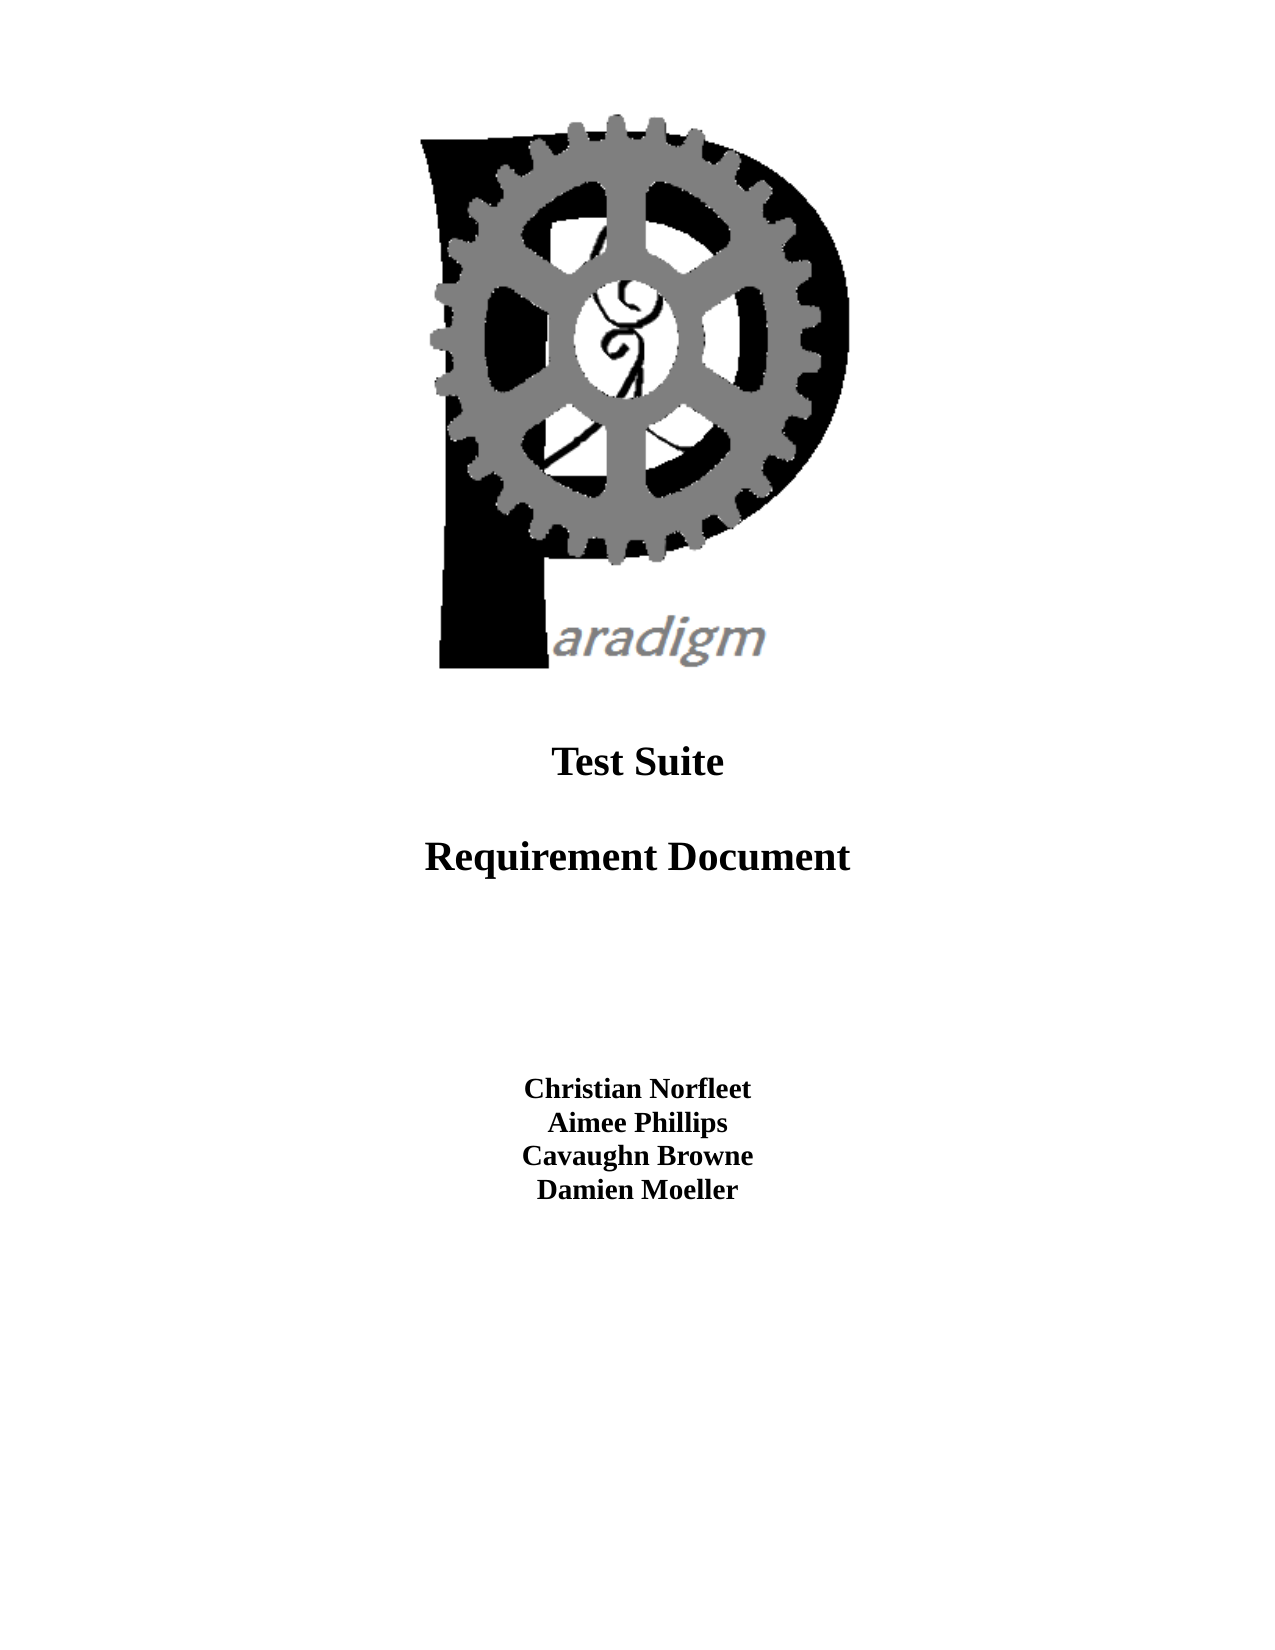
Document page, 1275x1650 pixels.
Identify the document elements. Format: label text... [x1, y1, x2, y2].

text Test Suite [150, 75, 1125, 784]
text Requirement Document [150, 832, 1125, 880]
text Damien Moeller [150, 1172, 1125, 1206]
text Cavaughn Browne [150, 1138, 1125, 1172]
text Christian Norfleet [150, 1071, 1125, 1105]
text Aimee Phillips [150, 1105, 1125, 1138]
picture [374, 75, 901, 736]
